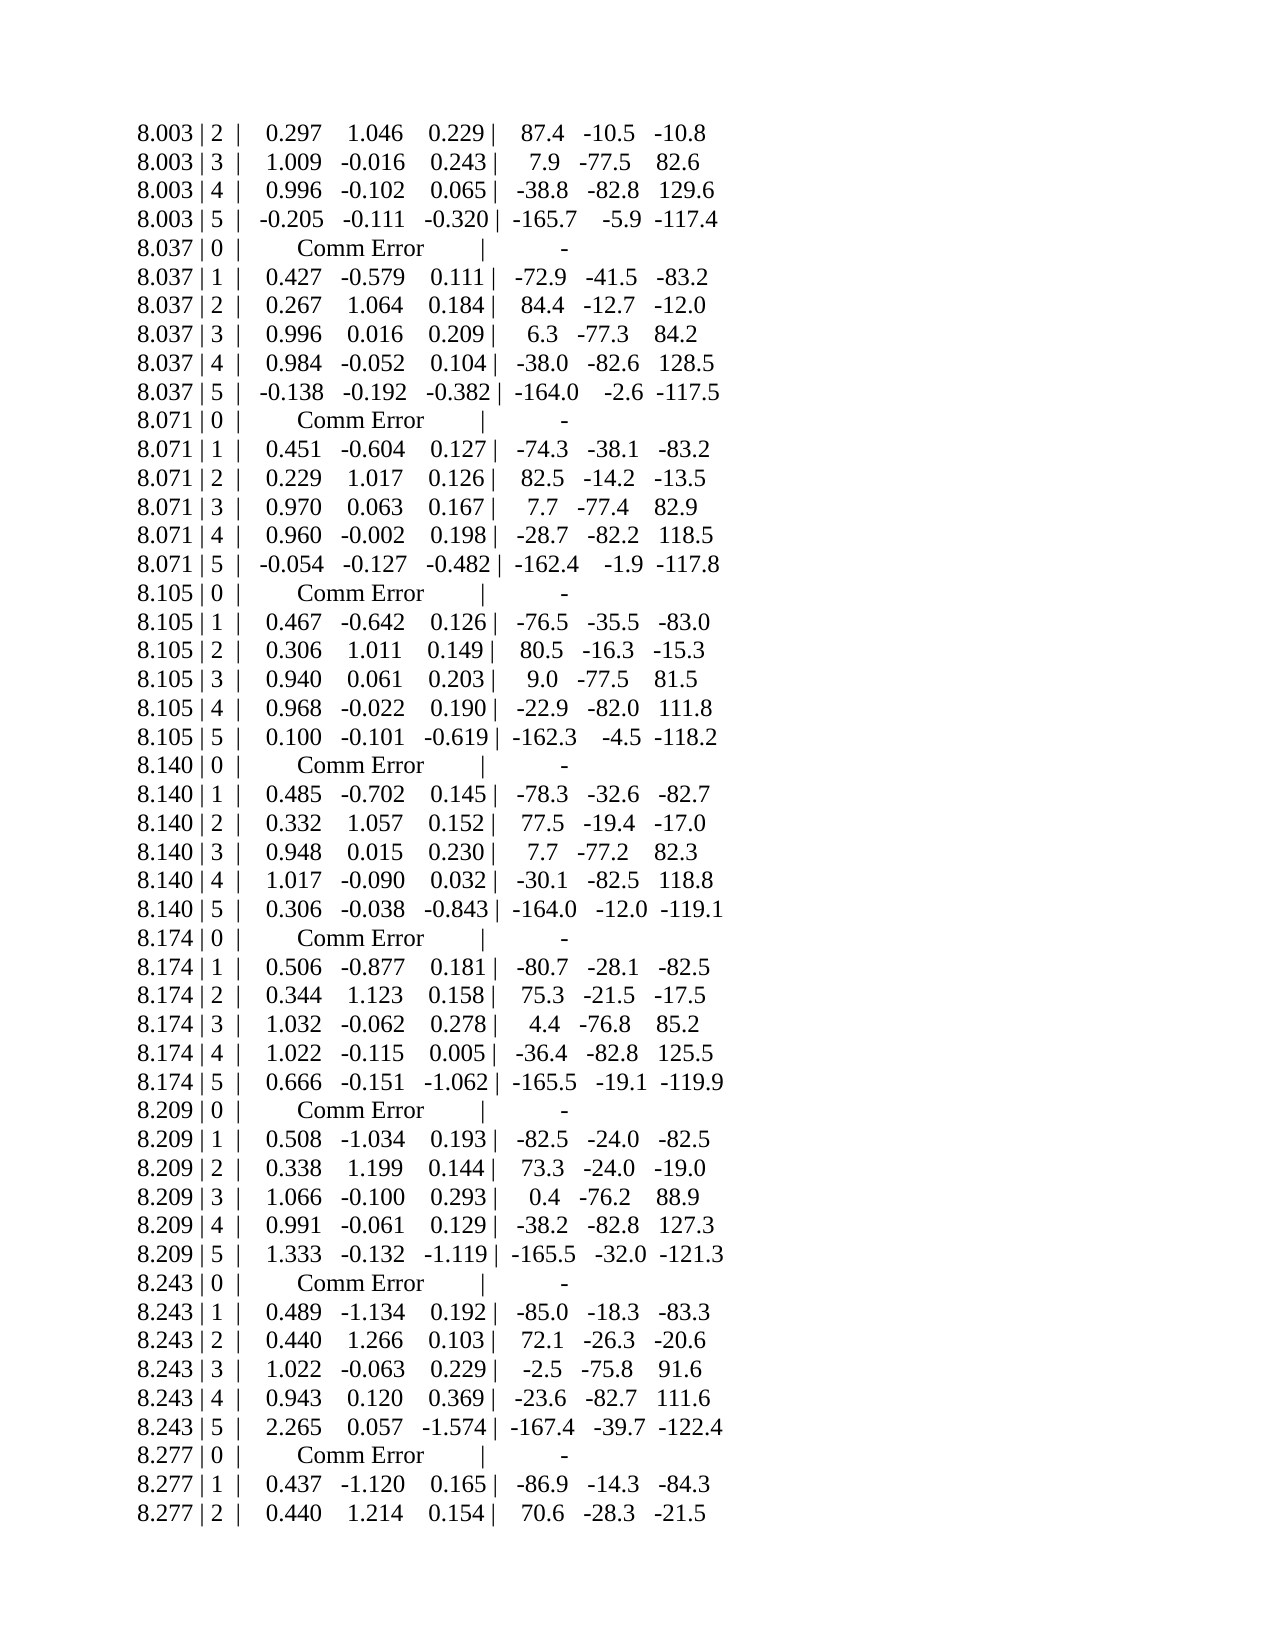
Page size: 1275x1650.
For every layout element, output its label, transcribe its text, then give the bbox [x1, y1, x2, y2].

text 8.277 | 0 | Comm Error | - [118, 1441, 1157, 1469]
text 8.209 | 2 | 0.338 1.199 0.144 | 73.3 -24.0 -19.0 [118, 1153, 1157, 1182]
text 8.037 | 1 | 0.427 -0.579 0.111 | -72.9 -41.5 -83.2 [118, 262, 1157, 291]
text 8.209 | 1 | 0.508 -1.034 0.193 | -82.5 -24.0 -82.5 [118, 1124, 1157, 1153]
text 8.140 | 2 | 0.332 1.057 0.152 | 77.5 -19.4 -17.0 [118, 808, 1157, 837]
text 8.209 | 0 | Comm Error | - [118, 1096, 1157, 1124]
text 8.243 | 1 | 0.489 -1.134 0.192 | -85.0 -18.3 -83.3 [118, 1297, 1157, 1326]
text 8.277 | 2 | 0.440 1.214 0.154 | 70.6 -28.3 -21.5 [118, 1498, 1157, 1527]
text 8.140 | 1 | 0.485 -0.702 0.145 | -78.3 -32.6 -82.7 [118, 779, 1157, 808]
text 8.243 | 3 | 1.022 -0.063 0.229 | -2.5 -75.8 91.6 [118, 1354, 1157, 1383]
text 8.071 | 2 | 0.229 1.017 0.126 | 82.5 -14.2 -13.5 [118, 463, 1157, 492]
text 8.243 | 0 | Comm Error | - [118, 1268, 1157, 1297]
text 8.003 | 3 | 1.009 -0.016 0.243 | 7.9 -77.5 82.6 [118, 147, 1157, 176]
text 8.174 | 1 | 0.506 -0.877 0.181 | -80.7 -28.1 -82.5 [118, 952, 1157, 981]
text 8.105 | 5 | 0.100 -0.101 -0.619 | -162.3 -4.5 -118.2 [118, 722, 1157, 751]
text 8.105 | 4 | 0.968 -0.022 0.190 | -22.9 -82.0 111.8 [118, 693, 1157, 722]
text 8.105 | 1 | 0.467 -0.642 0.126 | -76.5 -35.5 -83.0 [118, 607, 1157, 636]
text 8.003 | 4 | 0.996 -0.102 0.065 | -38.8 -82.8 129.6 [118, 176, 1157, 204]
text 8.105 | 2 | 0.306 1.011 0.149 | 80.5 -16.3 -15.3 [118, 636, 1157, 664]
text 8.174 | 2 | 0.344 1.123 0.158 | 75.3 -21.5 -17.5 [118, 981, 1157, 1009]
text 8.003 | 2 | 0.297 1.046 0.229 | 87.4 -10.5 -10.8 [118, 118, 1157, 147]
text 8.174 | 0 | Comm Error | - [118, 923, 1157, 952]
text 8.071 | 4 | 0.960 -0.002 0.198 | -28.7 -82.2 118.5 [118, 521, 1157, 549]
text 8.003 | 5 | -0.205 -0.111 -0.320 | -165.7 -5.9 -117.4 [118, 204, 1157, 233]
text 8.140 | 3 | 0.948 0.015 0.230 | 7.7 -77.2 82.3 [118, 837, 1157, 866]
text 8.037 | 5 | -0.138 -0.192 -0.382 | -164.0 -2.6 -117.5 [118, 377, 1157, 406]
text 8.071 | 5 | -0.054 -0.127 -0.482 | -162.4 -1.9 -117.8 [118, 549, 1157, 578]
text 8.243 | 4 | 0.943 0.120 0.369 | -23.6 -82.7 111.6 [118, 1383, 1157, 1412]
text 8.071 | 3 | 0.970 0.063 0.167 | 7.7 -77.4 82.9 [118, 492, 1157, 521]
text 8.243 | 5 | 2.265 0.057 -1.574 | -167.4 -39.7 -122.4 [118, 1412, 1157, 1441]
text 8.174 | 4 | 1.022 -0.115 0.005 | -36.4 -82.8 125.5 [118, 1038, 1157, 1067]
text 8.037 | 4 | 0.984 -0.052 0.104 | -38.0 -82.6 128.5 [118, 348, 1157, 377]
text 8.071 | 0 | Comm Error | - [118, 406, 1157, 434]
text 8.105 | 3 | 0.940 0.061 0.203 | 9.0 -77.5 81.5 [118, 664, 1157, 693]
text 8.140 | 4 | 1.017 -0.090 0.032 | -30.1 -82.5 118.8 [118, 866, 1157, 894]
text 8.105 | 0 | Comm Error | - [118, 578, 1157, 607]
text 8.140 | 0 | Comm Error | - [118, 751, 1157, 779]
text 8.037 | 2 | 0.267 1.064 0.184 | 84.4 -12.7 -12.0 [118, 291, 1157, 319]
text 8.174 | 3 | 1.032 -0.062 0.278 | 4.4 -76.8 85.2 [118, 1009, 1157, 1038]
text 8.209 | 3 | 1.066 -0.100 0.293 | 0.4 -76.2 88.9 [118, 1182, 1157, 1211]
text 8.209 | 4 | 0.991 -0.061 0.129 | -38.2 -82.8 127.3 [118, 1211, 1157, 1239]
text 8.209 | 5 | 1.333 -0.132 -1.119 | -165.5 -32.0 -121.3 [118, 1239, 1157, 1268]
text 8.071 | 1 | 0.451 -0.604 0.127 | -74.3 -38.1 -83.2 [118, 434, 1157, 463]
text 8.037 | 3 | 0.996 0.016 0.209 | 6.3 -77.3 84.2 [118, 319, 1157, 348]
text 8.277 | 1 | 0.437 -1.120 0.165 | -86.9 -14.3 -84.3 [118, 1469, 1157, 1498]
text 8.174 | 5 | 0.666 -0.151 -1.062 | -165.5 -19.1 -119.9 [118, 1067, 1157, 1096]
text 8.243 | 2 | 0.440 1.266 0.103 | 72.1 -26.3 -20.6 [118, 1326, 1157, 1354]
text 8.140 | 5 | 0.306 -0.038 -0.843 | -164.0 -12.0 -119.1 [118, 894, 1157, 923]
text 8.037 | 0 | Comm Error | - [118, 233, 1157, 262]
